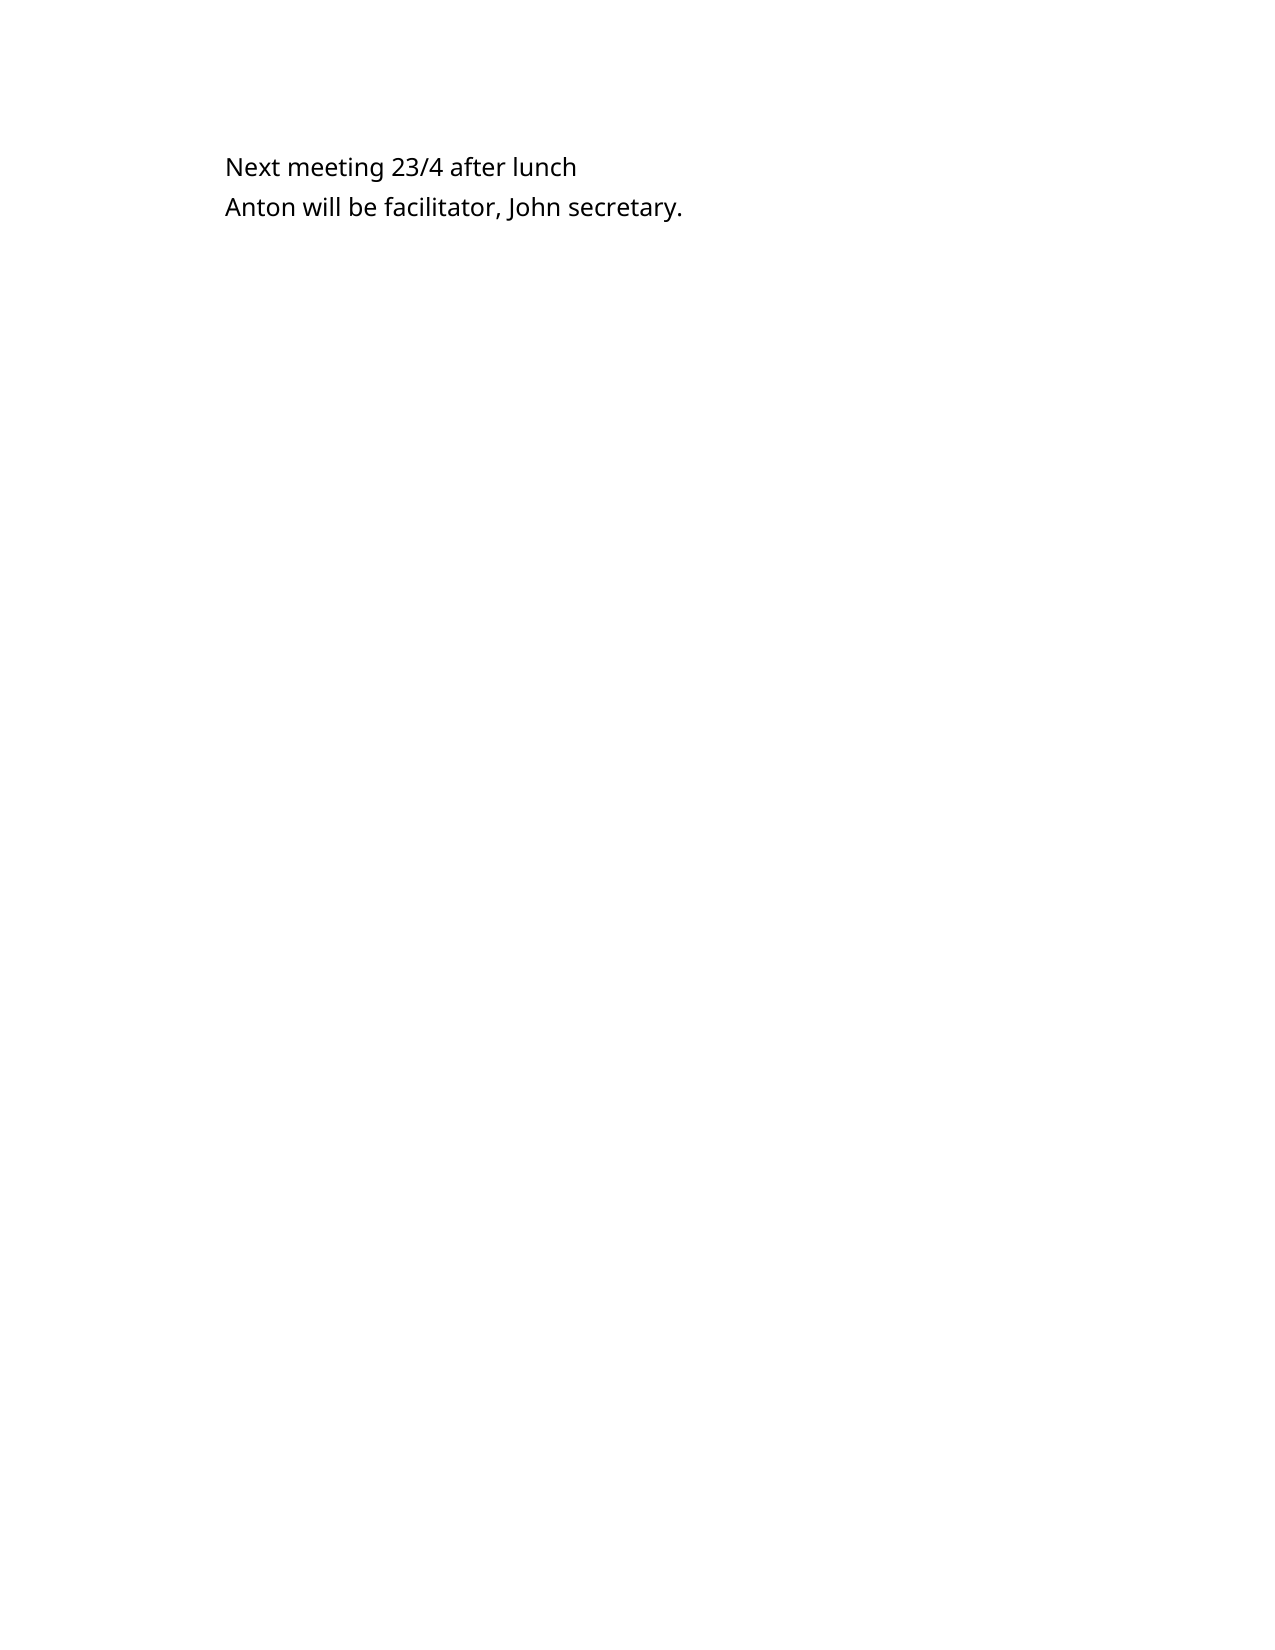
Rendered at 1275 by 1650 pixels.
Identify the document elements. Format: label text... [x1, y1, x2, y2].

text Anton will be facilitator, John secretary. [150, 189, 1125, 223]
text Next meeting 23/4 after lunch [150, 150, 1125, 184]
